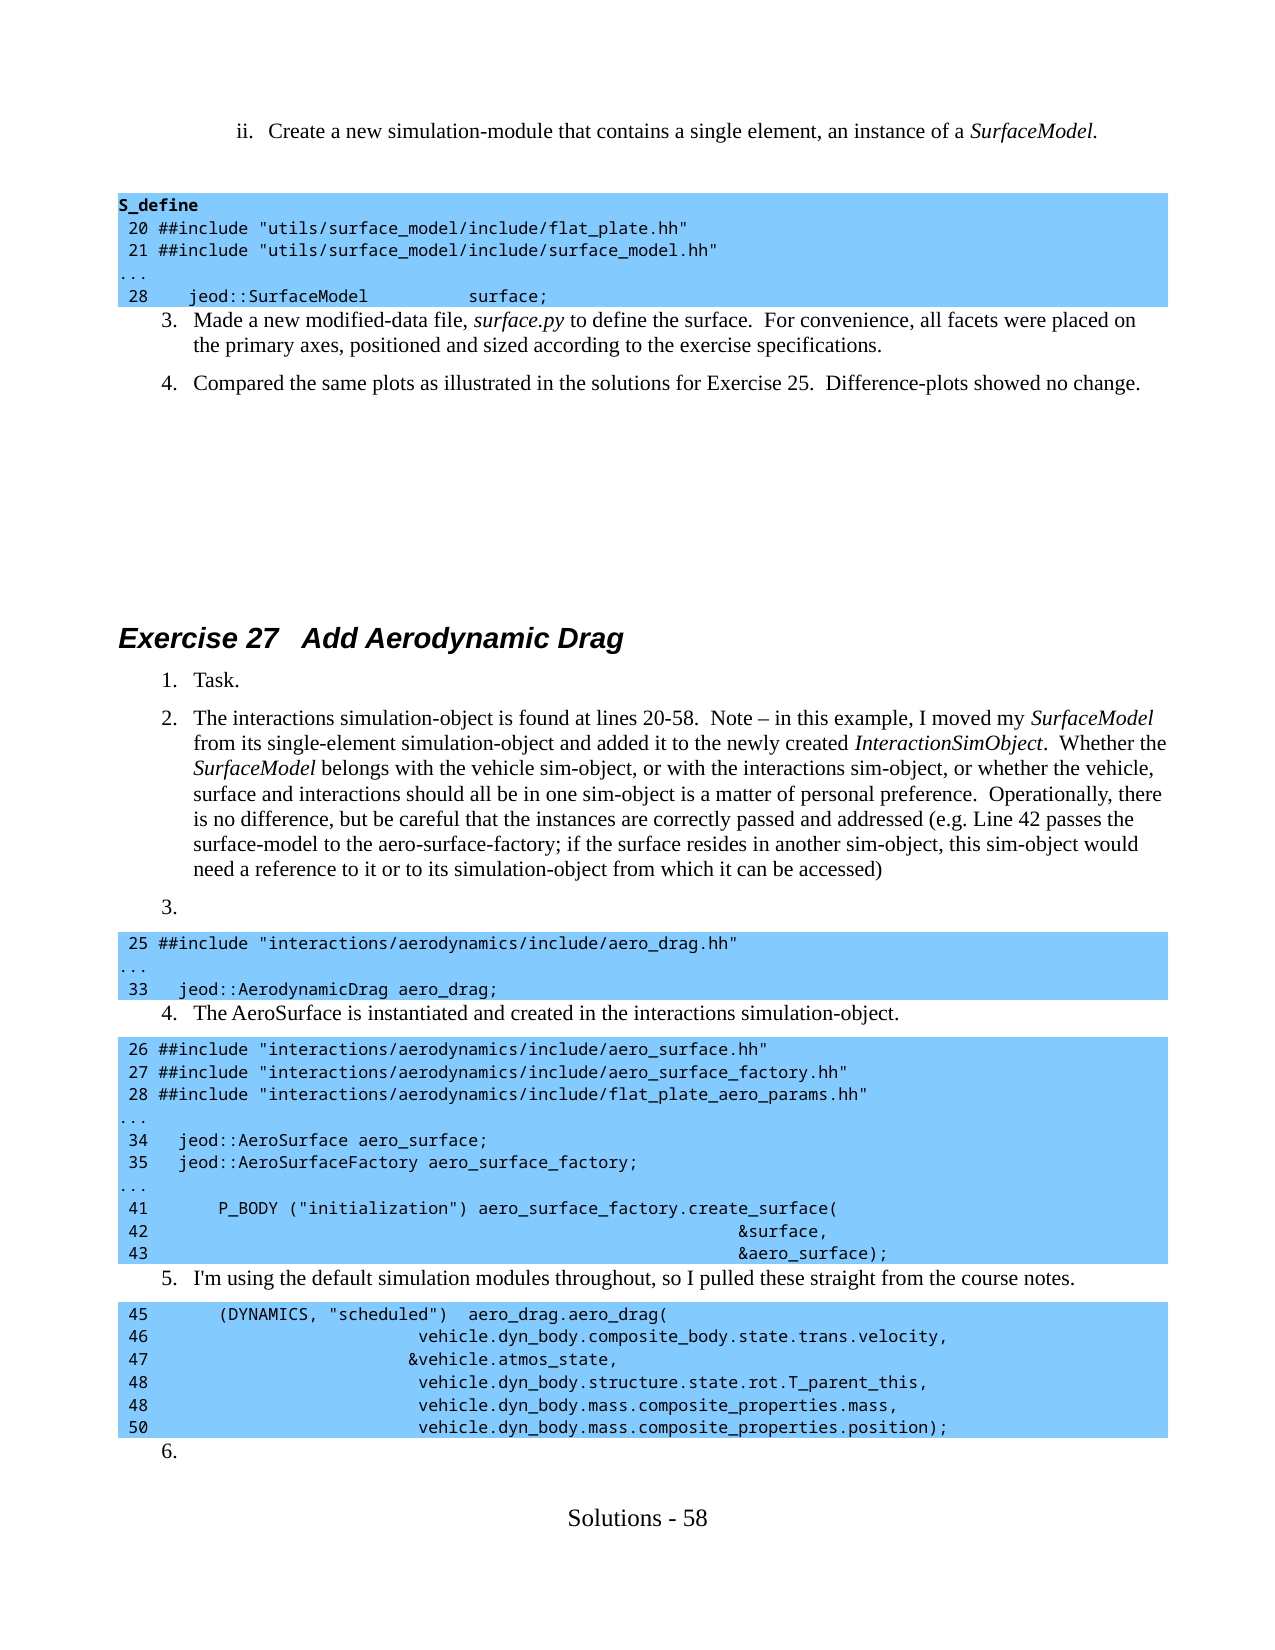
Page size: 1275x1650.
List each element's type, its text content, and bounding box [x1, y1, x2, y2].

text 46 vehicle.dyn_body.composite_body.state.trans.velocity, [118, 1325, 1168, 1348]
list The interactions simulation-object is found at lines 20-58. Note – in this example, I moved my SurfaceModel from its single-element simulation-object and added it to the newly created InteractionSimObject. Whether the SurfaceModel belongs with the vehicle sim-object, or with the interactions sim-object, or whether the vehicle, surface and interactions should all be in one sim-object is a matter of personal preference. Operationally, there is no difference, but be careful that the instances are correctly passed and addressed (e.g. Line 42 passes the surface-model to the aero-surface-factory; if the surface resides in another sim-object, this sim-object would need a reference to it or to its simulation-object from which it can be accessed) [156, 705, 1168, 881]
subtitle Add Aerodynamic Drag [118, 621, 1168, 655]
text 21 ##include "utils/surface_model/include/surface_model.hh" [118, 239, 1168, 262]
list Compared the same plots as illustrated in the solutions for Exercise 25. Difference-plots showed no change. [156, 370, 1168, 395]
list I'm using the default simulation modules throughout, so I pulled these straight from the course notes. [156, 1264, 1168, 1290]
text 41 P_BODY ("initialization") aero_surface_factory.create_surface( [118, 1196, 1168, 1219]
text 33 jeod::AerodynamicDrag aero_drag; [118, 977, 1168, 1000]
text 20 ##include "utils/surface_model/include/flat_plate.hh" [118, 216, 1168, 239]
list Create a new simulation-module that contains a single element, an instance of a SurfaceModel. [231, 118, 1168, 143]
text 26 ##include "interactions/aerodynamics/include/aero_surface.hh" [118, 1037, 1168, 1060]
text 25 ##include "interactions/aerodynamics/include/aero_drag.hh" [118, 932, 1168, 954]
list Task. [156, 667, 1168, 692]
text 48 vehicle.dyn_body.structure.state.rot.T_parent_this, [118, 1370, 1168, 1393]
text 28 jeod::SurfaceModel surface; [118, 284, 1168, 307]
list Made a new modified-data file, surface.py to define the surface. For convenience, all facets were placed on the primary axes, positioned and sized according to the exercise specifications. [156, 307, 1168, 357]
text 27 ##include "interactions/aerodynamics/include/aero_surface_factory.hh" [118, 1060, 1168, 1083]
text ... [118, 262, 1168, 284]
text 47 &vehicle.atmos_state, [118, 1348, 1168, 1370]
text 28 ##include "interactions/aerodynamics/include/flat_plate_aero_params.hh" [118, 1083, 1168, 1106]
text 35 jeod::AeroSurfaceFactory aero_surface_factory; [118, 1151, 1168, 1174]
text S_define [118, 193, 1168, 216]
text 43 &aero_surface); [118, 1242, 1168, 1264]
text ... [118, 954, 1168, 977]
text ... [118, 1106, 1168, 1128]
text 48 vehicle.dyn_body.mass.composite_properties.mass, [118, 1393, 1168, 1416]
text 34 jeod::AeroSurface aero_surface; [118, 1128, 1168, 1151]
text 45 (DYNAMICS, "scheduled") aero_drag.aero_drag( [118, 1302, 1168, 1325]
text 42 &surface, [118, 1219, 1168, 1242]
text ... [118, 1174, 1168, 1196]
list The AeroSurface is instantiated and created in the interactions simulation-object. [156, 1000, 1168, 1025]
text 50 vehicle.dyn_body.mass.composite_properties.position); [118, 1416, 1168, 1438]
